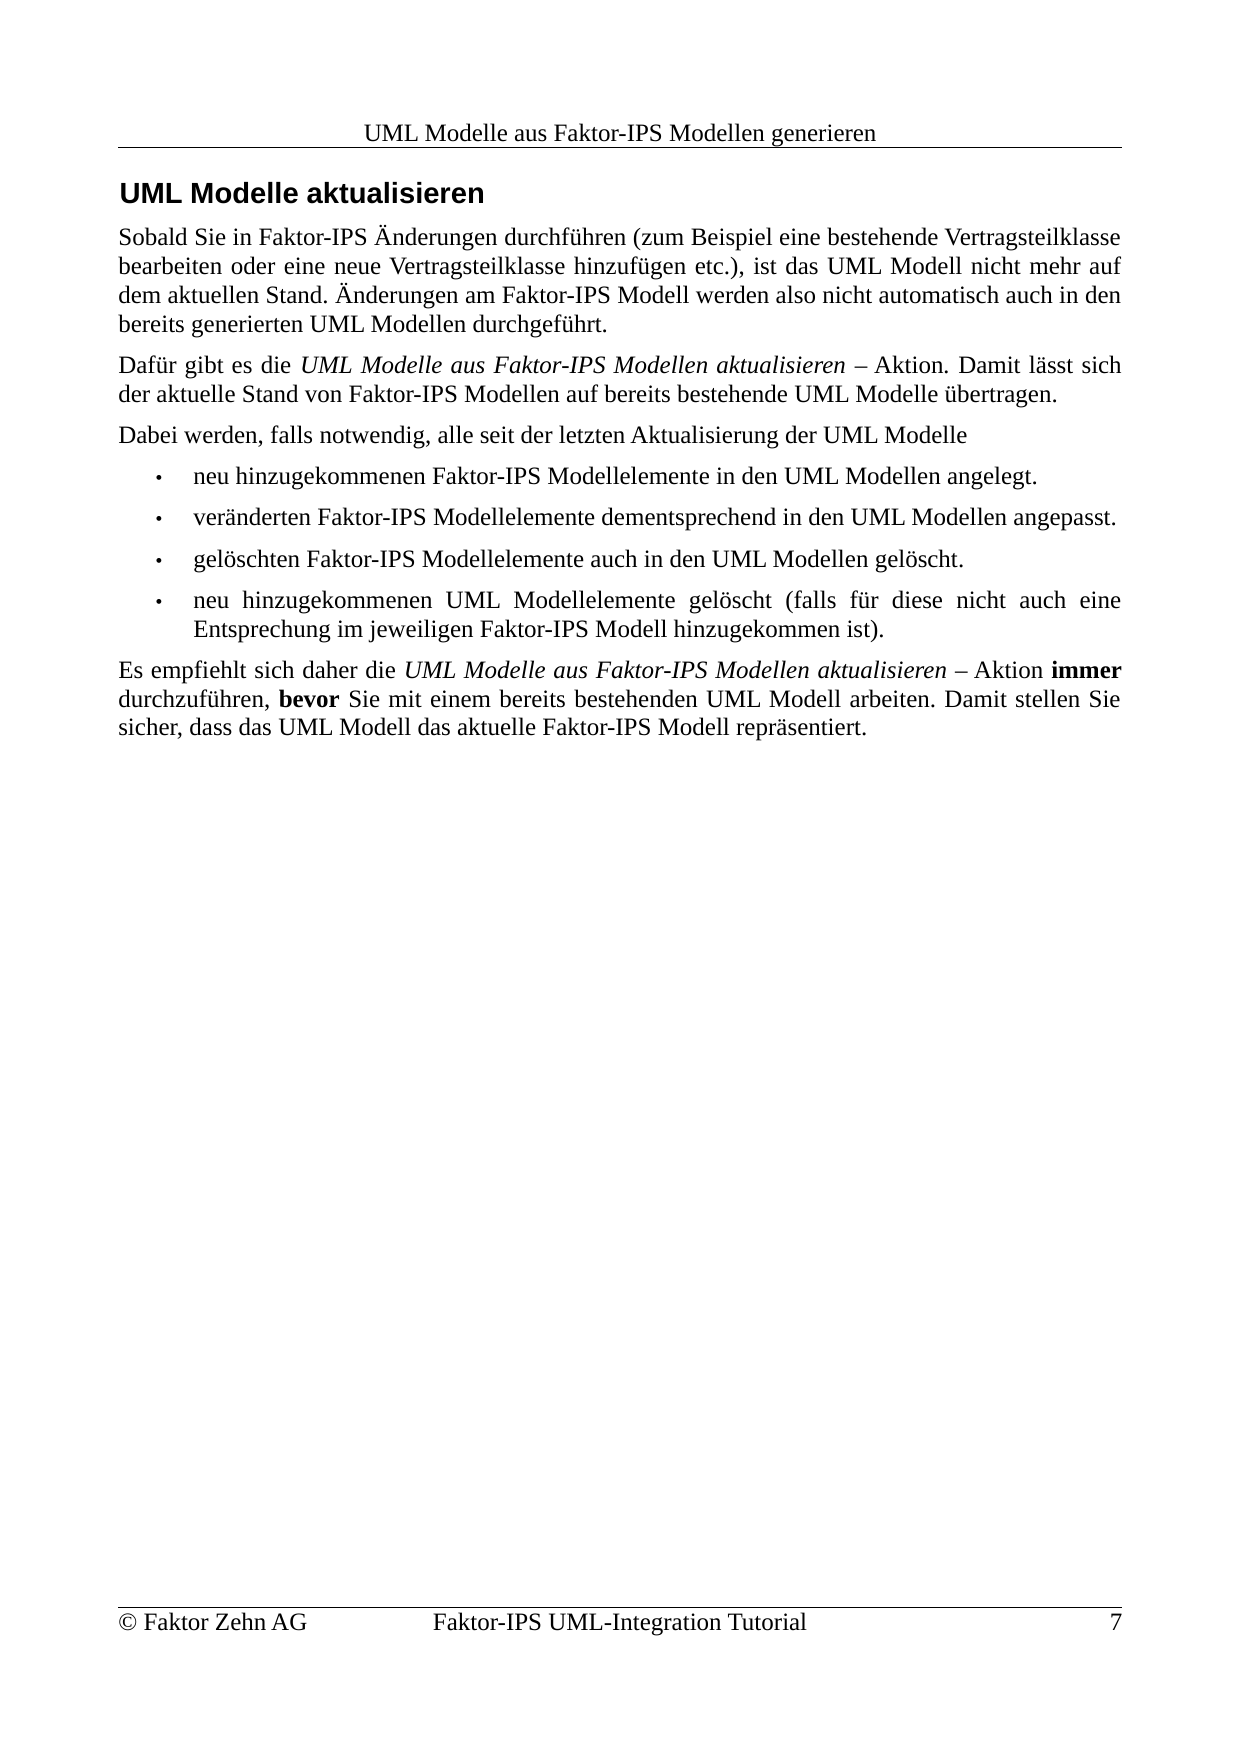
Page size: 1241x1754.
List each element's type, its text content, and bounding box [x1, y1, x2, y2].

list veränderten Faktor-IPS Modellelemente dementsprechend in den UML Modellen angepasst. [156, 502, 1122, 531]
list gelöschten Faktor-IPS Modellelemente auch in den UML Modellen gelöscht. [156, 544, 1122, 572]
list neu hinzugekommenen Faktor-IPS Modellelemente in den UML Modellen angelegt. [156, 461, 1122, 490]
text Dafür gibt es die UML Modelle aus Faktor-IPS Modellen aktualisieren – Aktion. Damit lässt sich der aktuelle Stand von Faktor-IPS Modellen auf bereits bestehende UML Modelle übertragen. [118, 350, 1122, 407]
text Es empfiehlt sich daher die UML Modelle aus Faktor-IPS Modellen aktualisieren – Aktion immer durchzuführen, bevor Sie mit einem bereits bestehenden UML Modell arbeiten. Damit stellen Sie sicher, dass das UML Modell das aktuelle Faktor-IPS Modell repräsentiert. [118, 655, 1122, 741]
text Sobald Sie in Faktor-IPS Änderungen durchführen (zum Beispiel eine bestehende Vertragsteilklasse bearbeiten oder eine neue Vertragsteilklasse hinzufügen etc.), ist das UML Modell nicht mehr auf dem aktuellen Stand. Änderungen am Faktor-IPS Modell werden also nicht automatisch auch in den bereits generierten UML Modellen durchgeführt. [118, 222, 1122, 337]
subtitle UML Modelle aktualisieren [118, 176, 1122, 210]
list neu hinzugekommenen UML Modellelemente gelöscht (falls für diese nicht auch eine Entsprechung im jeweiligen Faktor-IPS Modell hinzugekommen ist). [156, 585, 1122, 642]
text Dabei werden, falls notwendig, alle seit der letzten Aktualisierung der UML Modelle [118, 420, 1122, 449]
